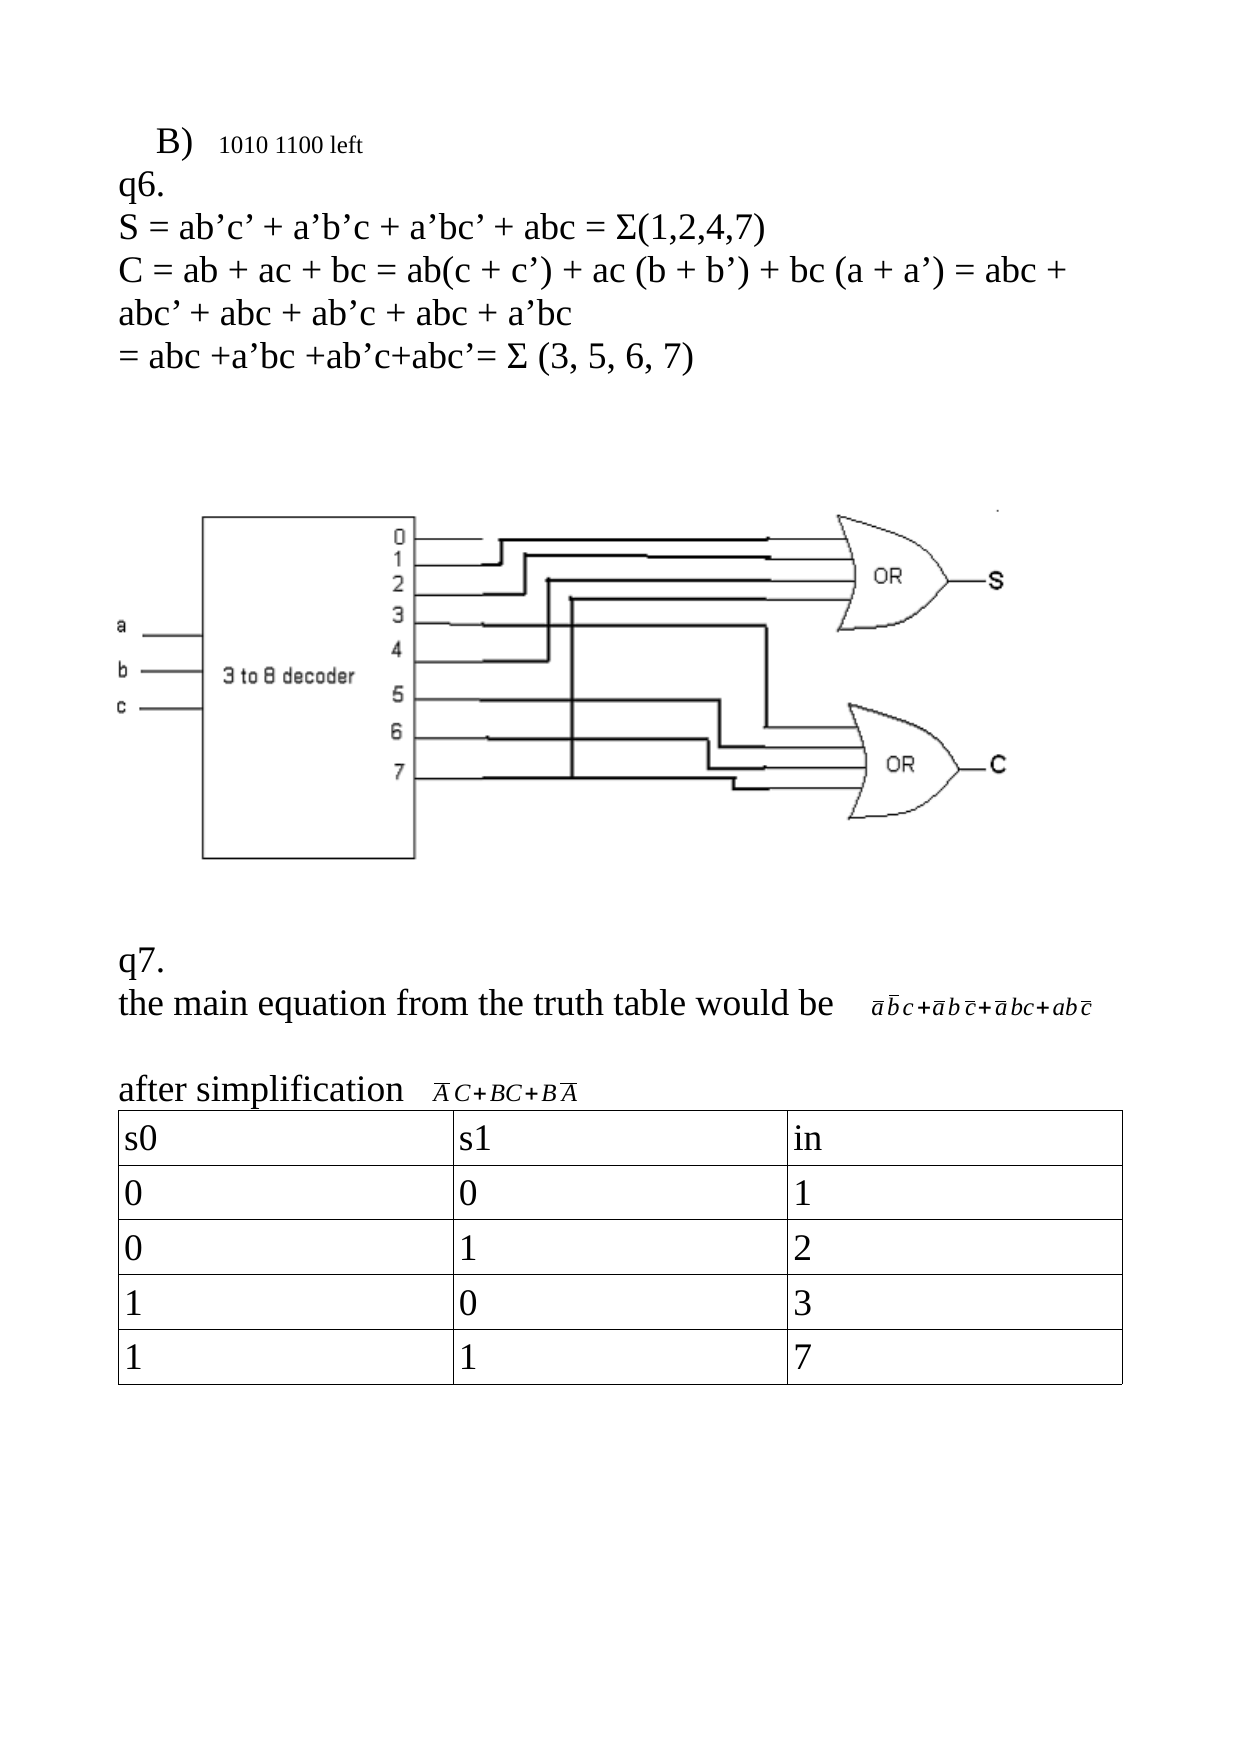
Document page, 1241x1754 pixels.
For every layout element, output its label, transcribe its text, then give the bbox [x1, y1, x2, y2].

table_cell 0 [119, 1166, 453, 1219]
text S = ab’c’ + a’b’c + a’bc’ + abc = Σ(1,2,4,7) [118, 204, 1122, 247]
text the main equation from the truth table would be [118, 981, 1122, 1024]
table_cell 3 [788, 1275, 1122, 1329]
list 1010 1100 left [156, 118, 1122, 161]
table_cell 7 [788, 1330, 1122, 1383]
table_cell 1 [454, 1220, 787, 1274]
table_cell 1 [788, 1166, 1122, 1219]
table_cell 2 [788, 1220, 1122, 1274]
table_cell 1 [454, 1330, 787, 1383]
table_header in [788, 1111, 1122, 1165]
table_cell 0 [454, 1166, 787, 1219]
text = abc +a’bc +ab’c+abc’= Σ (3, 5, 6, 7) [118, 334, 1122, 377]
table_cell 0 [119, 1220, 453, 1274]
text q7. [118, 937, 1122, 981]
table_cell 1 [119, 1330, 453, 1383]
text q6. [118, 161, 1122, 204]
table_cell 0 [454, 1275, 787, 1329]
text after simplification [118, 1067, 1122, 1110]
table_header s1 [454, 1111, 787, 1165]
text C = ab + ac + bc = ab(c + c’) + ac (b + b’) + bc (a + a’) = abc + abc’ + abc + ab’c + abc + a’bc [118, 247, 1122, 334]
picture [113, 490, 1016, 883]
table_header s0 [119, 1111, 453, 1165]
table_cell 1 [119, 1275, 453, 1329]
